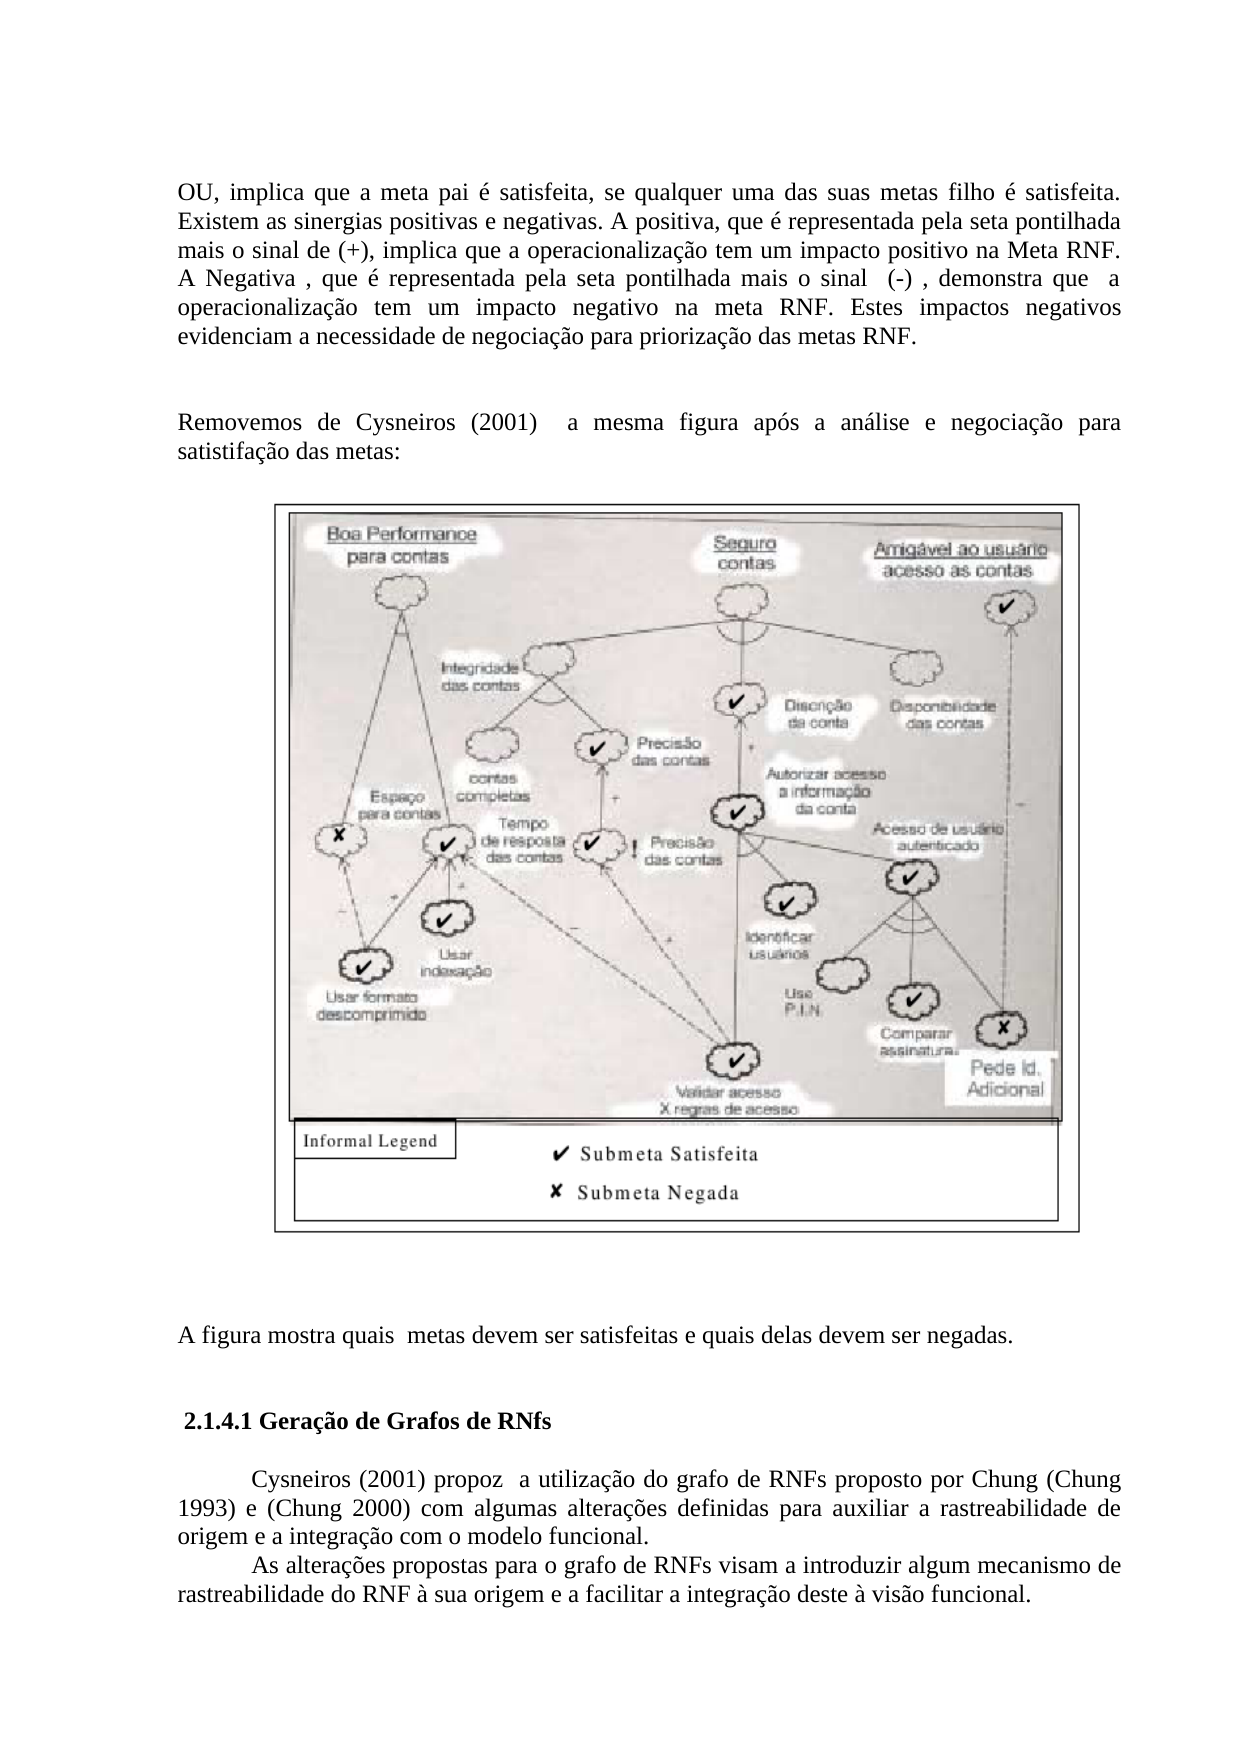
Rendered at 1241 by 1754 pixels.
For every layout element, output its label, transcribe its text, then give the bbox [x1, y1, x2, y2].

text OU, implica que a meta pai é satisfeita, se qualquer uma das suas metas filho é satisfeita. Existem as sinergias positivas e negativas. A positiva, que é representada pela seta pontilhada mais o sinal de (+), implica que a operacionalização tem um impacto positivo na Meta RNF. A Negativa , que é representada pela seta pontilhada mais o sinal (-) , demonstra que a operacionalização tem um impacto negativo na meta RNF. Estes impactos negativos evidenciam a necessidade de negociação para priorização das metas RNF. [177, 177, 1122, 350]
text As alterações propostas para o grafo de RNFs visam a introduzir algum mecanismo de rastreabilidade do RNF à sua origem e a facilitar a integração deste à visão funcional. [177, 1550, 1122, 1608]
text A figura mostra quais metas devem ser satisfeitas e quais delas devem ser negadas. [177, 1320, 1122, 1349]
text Cysneiros (2001) propoz a utilização do grafo de RNFs proposto por Chung (Chung 1993) e (Chung 2000) com algumas alterações definidas para auxiliar a rastreabilidade de origem e a integração com o modelo funcional. [177, 1464, 1122, 1550]
text Removemos de Cysneiros (2001) a mesma figura após a análise e negociação para satistifação das metas: [177, 407, 1122, 465]
picture [264, 493, 1088, 1241]
text 2.1.4.1 Geração de Grafos de RNfs [177, 1406, 1122, 1435]
